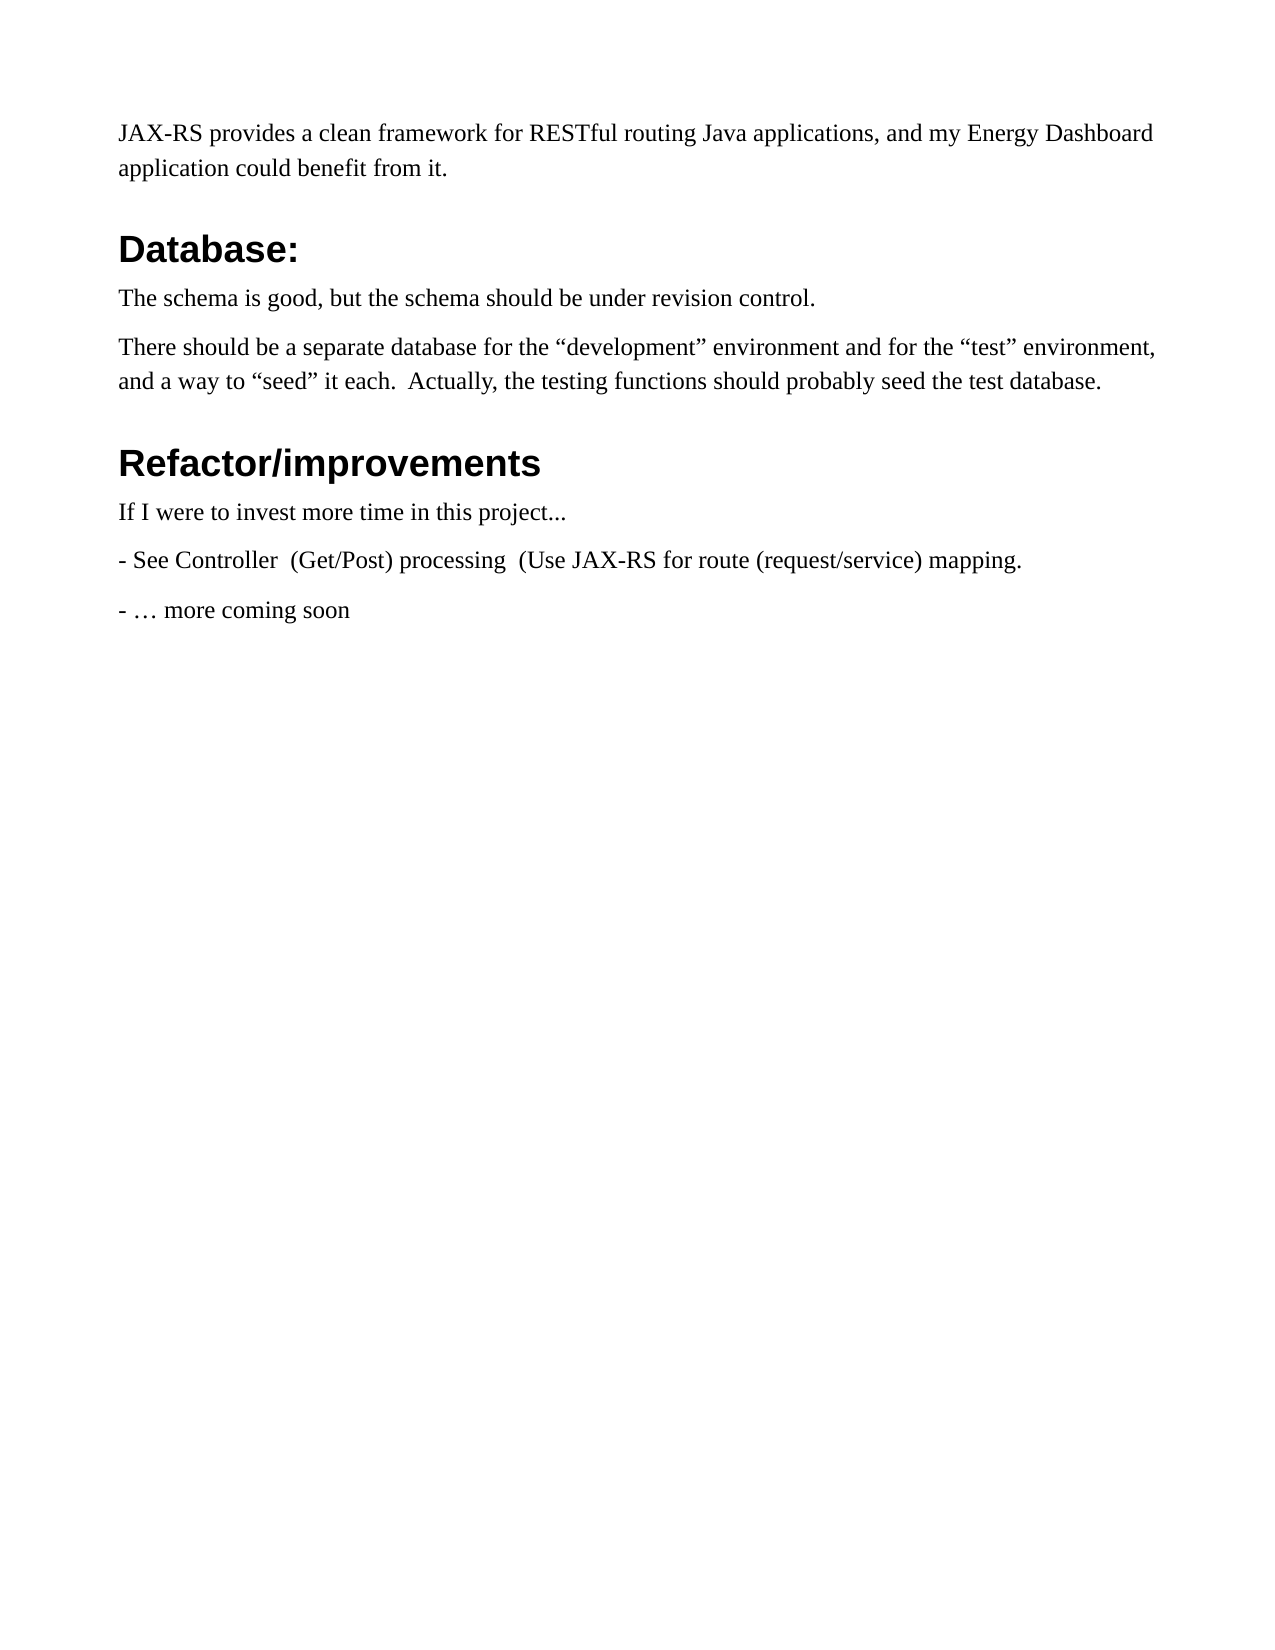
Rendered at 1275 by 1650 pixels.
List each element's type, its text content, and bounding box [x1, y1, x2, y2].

subtitle Database: [118, 227, 1157, 270]
text - See Controller (Get/Post) processing (Use JAX-RS for route (request/service) mapping. [118, 546, 1157, 574]
text There should be a separate database for the “development” environment and for the “test” environment, and a way to “seed” it each. Actually, the testing functions should probably seed the test database. [118, 332, 1157, 395]
text JAX-RS provides a clean framework for RESTful routing Java applications, and my Energy Dashboard application could benefit from it. [118, 118, 1157, 181]
text If I were to invest more time in this project... [118, 497, 1157, 525]
text The schema is good, but the schema should be under revision control. [118, 283, 1157, 312]
text - … more coming soon [118, 595, 1157, 623]
subtitle Refactor/improvements [118, 440, 1157, 484]
